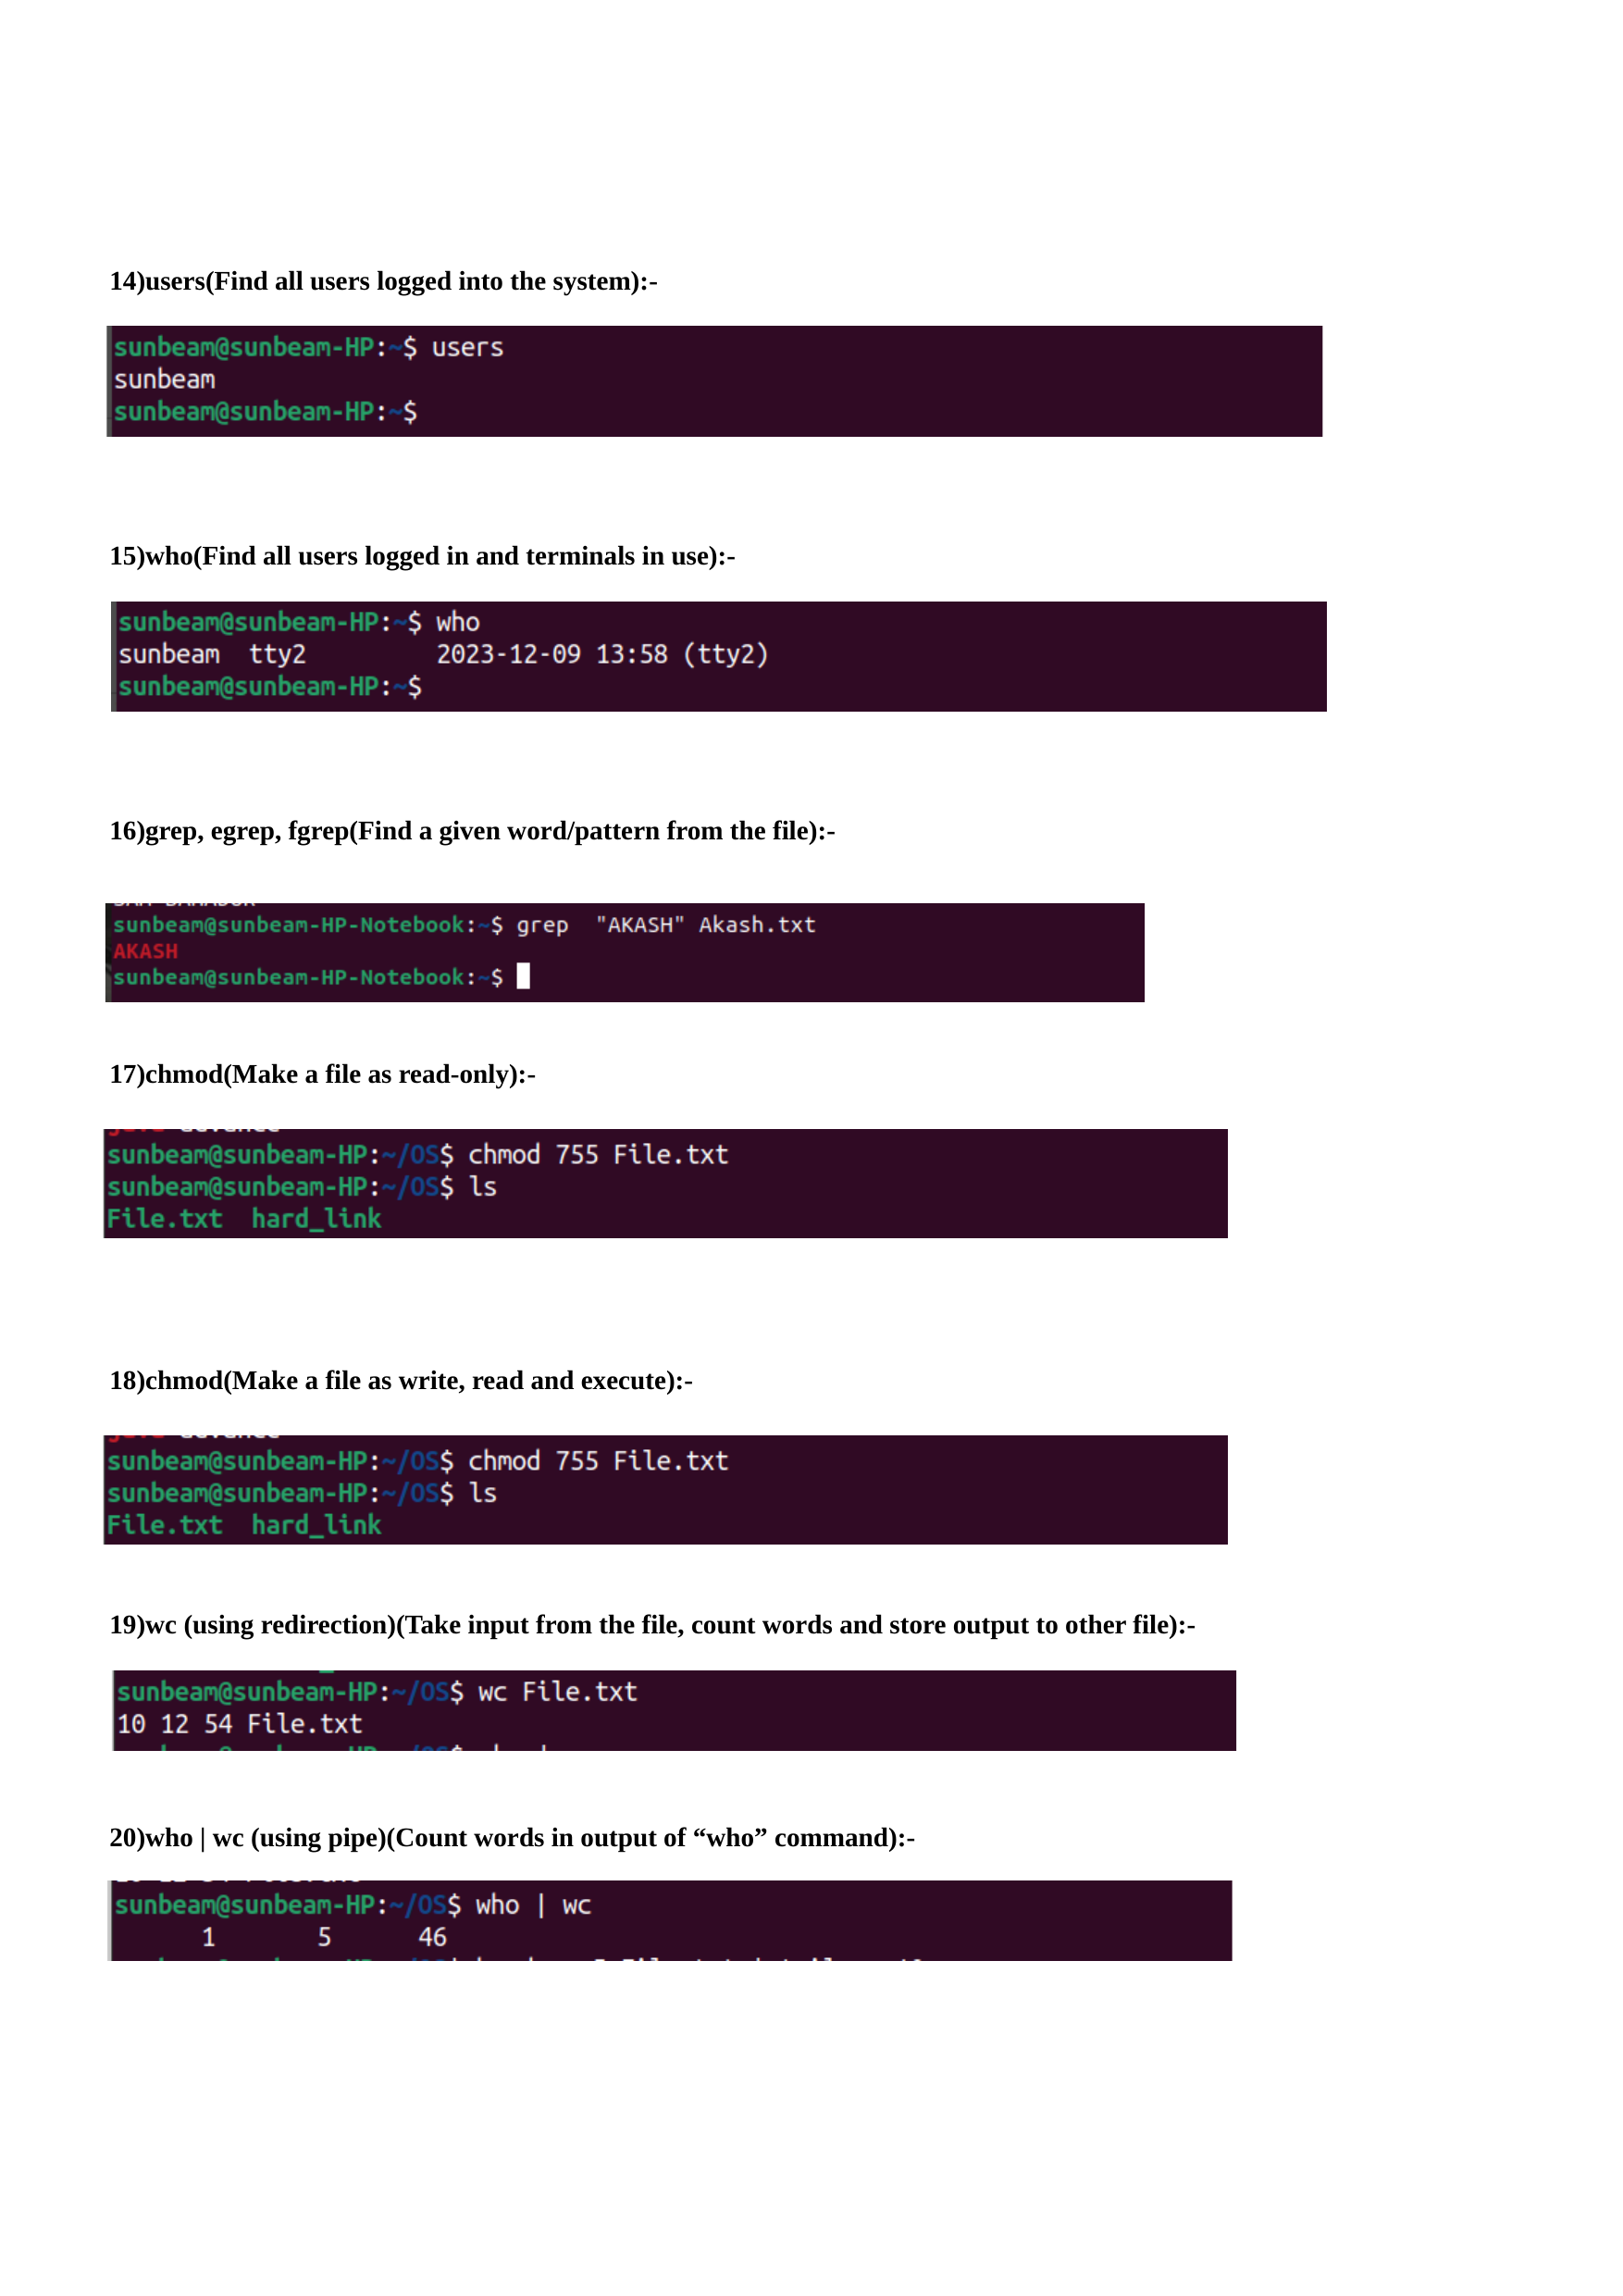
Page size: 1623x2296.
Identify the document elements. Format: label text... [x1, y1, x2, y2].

text 17)chmod(Make a file as read-only):- [109, 1058, 1514, 1089]
text 16)grep, egrep, fgrep(Find a given word/pattern from the file):- [109, 814, 1514, 845]
text 19)wc (using redirection)(Take input from the file, count words and store output to other file):- [109, 1608, 1514, 1639]
text 20)who | wc (using pipe)(Count words in output of “who” command):- [109, 1821, 1514, 1852]
text 18)chmod(Make a file as write, read and execute):- [109, 1364, 1514, 1396]
text 14)users(Find all users logged into the system):- [109, 265, 1514, 295]
text 15)who(Find all users logged in and terminals in use):- [109, 540, 1514, 570]
